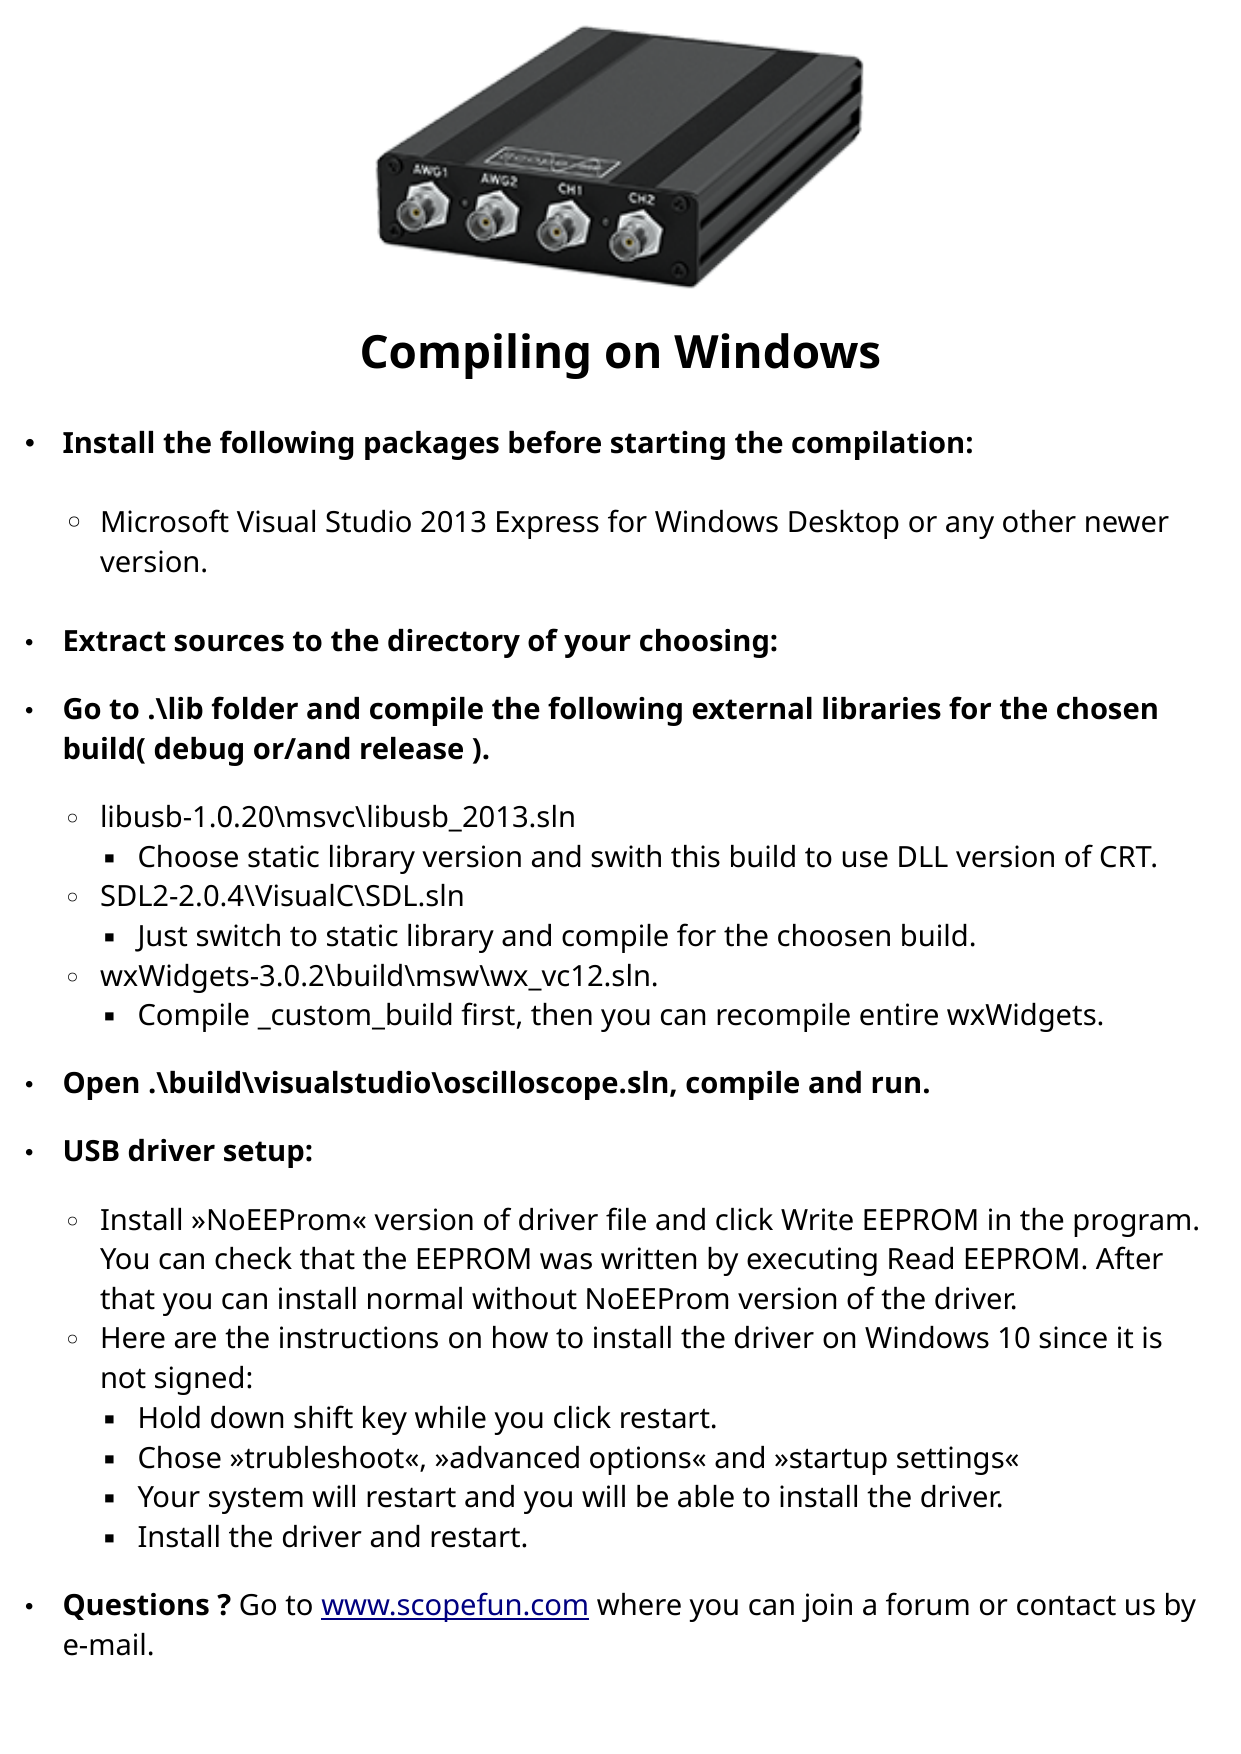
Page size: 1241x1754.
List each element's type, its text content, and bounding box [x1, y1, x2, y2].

list SDL2-2.0.4\VisualC\SDL.sln [62, 876, 1215, 915]
list Install the following packages before starting the compilation: [25, 422, 1215, 462]
list Your system will restart and you will be able to install the driver. [100, 1477, 1215, 1516]
list wxWidgets-3.0.2\build\msw\wx_vc12.sln. [62, 955, 1215, 995]
list Open .\build\visualstudio\oscilloscope.sln, compile and run. [25, 1063, 1215, 1102]
list Compile _custom_build first, then you can recompile entire wxWidgets. [100, 995, 1215, 1034]
list Install the driver and restart. [100, 1516, 1215, 1556]
list libusb-1.0.20\msvc\libusb_2013.sln [62, 796, 1215, 836]
list Hold down shift key while you click restart. [100, 1397, 1215, 1437]
picture [420, 24, 821, 291]
list Just switch to static library and compile for the choosen build. [100, 915, 1215, 955]
list Questions ? Go to www.scopefun.com where you can join a forum or contact us by e-mail. [25, 1584, 1215, 1664]
text Compiling on Windows [25, 320, 1215, 382]
list Microsoft Visual Studio 2013 Express for Windows Desktop or any other newer version. [62, 501, 1215, 581]
list Go to .\lib folder and compile the following external libraries for the chosen build( debug or/and release ). [25, 688, 1215, 768]
list Install »NoEEProm« version of driver file and click Write EEPROM in the program. You can check that the EEPROM was written by executing Read EEPROM. After that you can install normal without NoEEProm version of the driver. [62, 1199, 1215, 1318]
list Choose static library version and swith this build to use DLL version of CRT. [100, 836, 1215, 876]
list Chose »trubleshoot«, »advanced options« and »startup settings« [100, 1437, 1215, 1477]
list Extract sources to the directory of your choosing: [25, 621, 1215, 660]
list Here are the instructions on how to install the driver on Windows 10 since it is not signed: [62, 1318, 1215, 1397]
list USB driver setup: [25, 1131, 1215, 1170]
